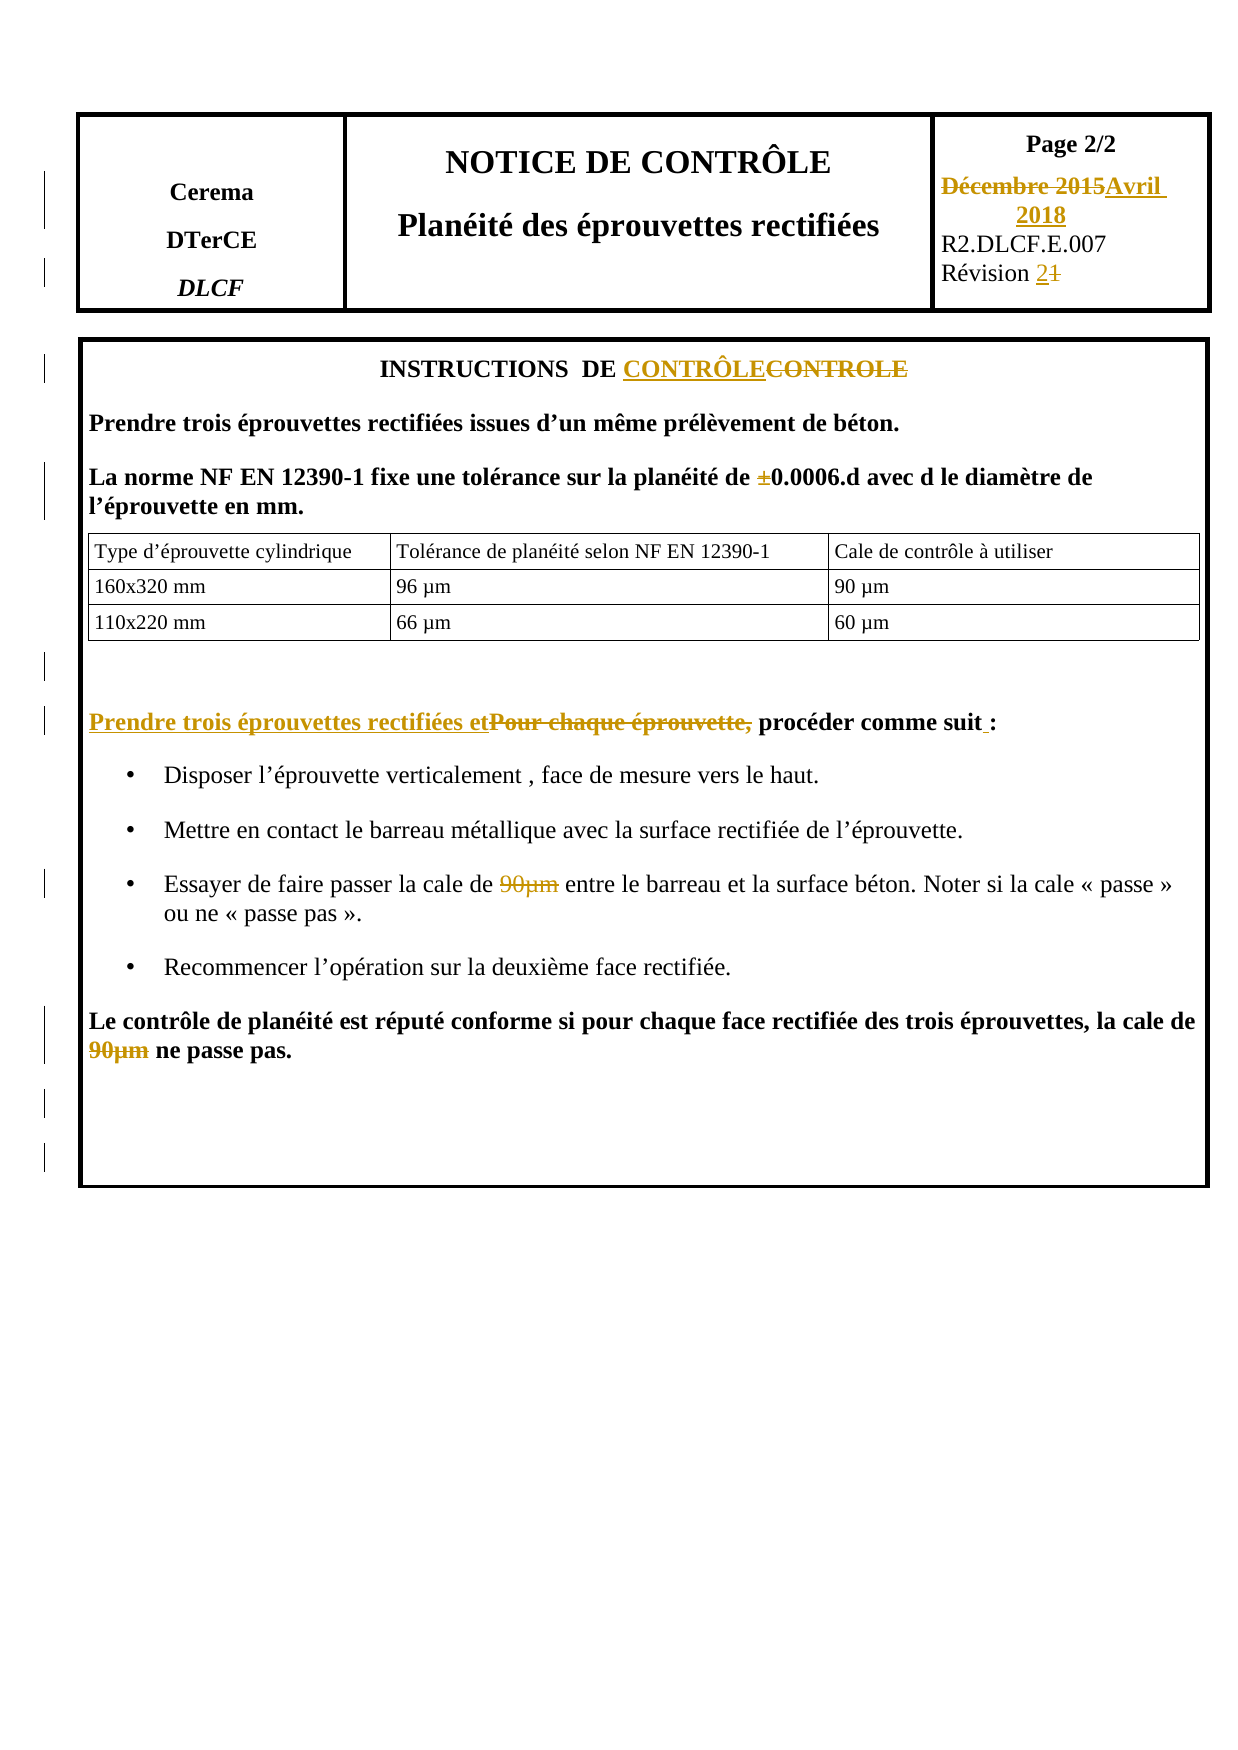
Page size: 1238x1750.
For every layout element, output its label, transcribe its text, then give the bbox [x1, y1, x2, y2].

table_header Tolérance de planéité selon NF EN 12390-1 [391, 534, 828, 568]
table_cell 96 µm [391, 570, 828, 604]
table_header INSTRUCTIONS DE CONTRÔLE Prendre trois éprouvettes rectifiées issues d’un même prélèvement de béton. La norme NF EN 12390-1 fixe une tolérance sur la planéité de 0.0006.d avec d le diamètre de l’éprouvette en mm. Prendre trois éprouvettes rectifiées et procéder comme suit : Disposer l’éprouvette verticalement , face de mesure vers le haut. Mettre en contact le barreau métallique avec la surface rectifiée de l’éprouvette. Essayer de faire passer la cale de entre le barreau et la surface béton. Noter si la cale « passe » ou ne « passe pas ». Recommencer l’opération sur la deuxième face rectifiée. Le contrôle de planéité est réputé conforme si pour chaque face rectifiée des trois éprouvettes, la cale de ne passe pas. [83, 342, 1205, 1184]
table_header Type d’éprouvette cylindrique [89, 534, 390, 568]
table_cell 160x320 mm [89, 570, 390, 604]
table_cell 60 µm [829, 605, 1199, 640]
table_cell 90 µm [829, 570, 1199, 604]
table_cell 66 µm [391, 605, 828, 640]
table_cell 110x220 mm [89, 605, 390, 640]
table_header Cale de contrôle à utiliser [829, 534, 1199, 568]
